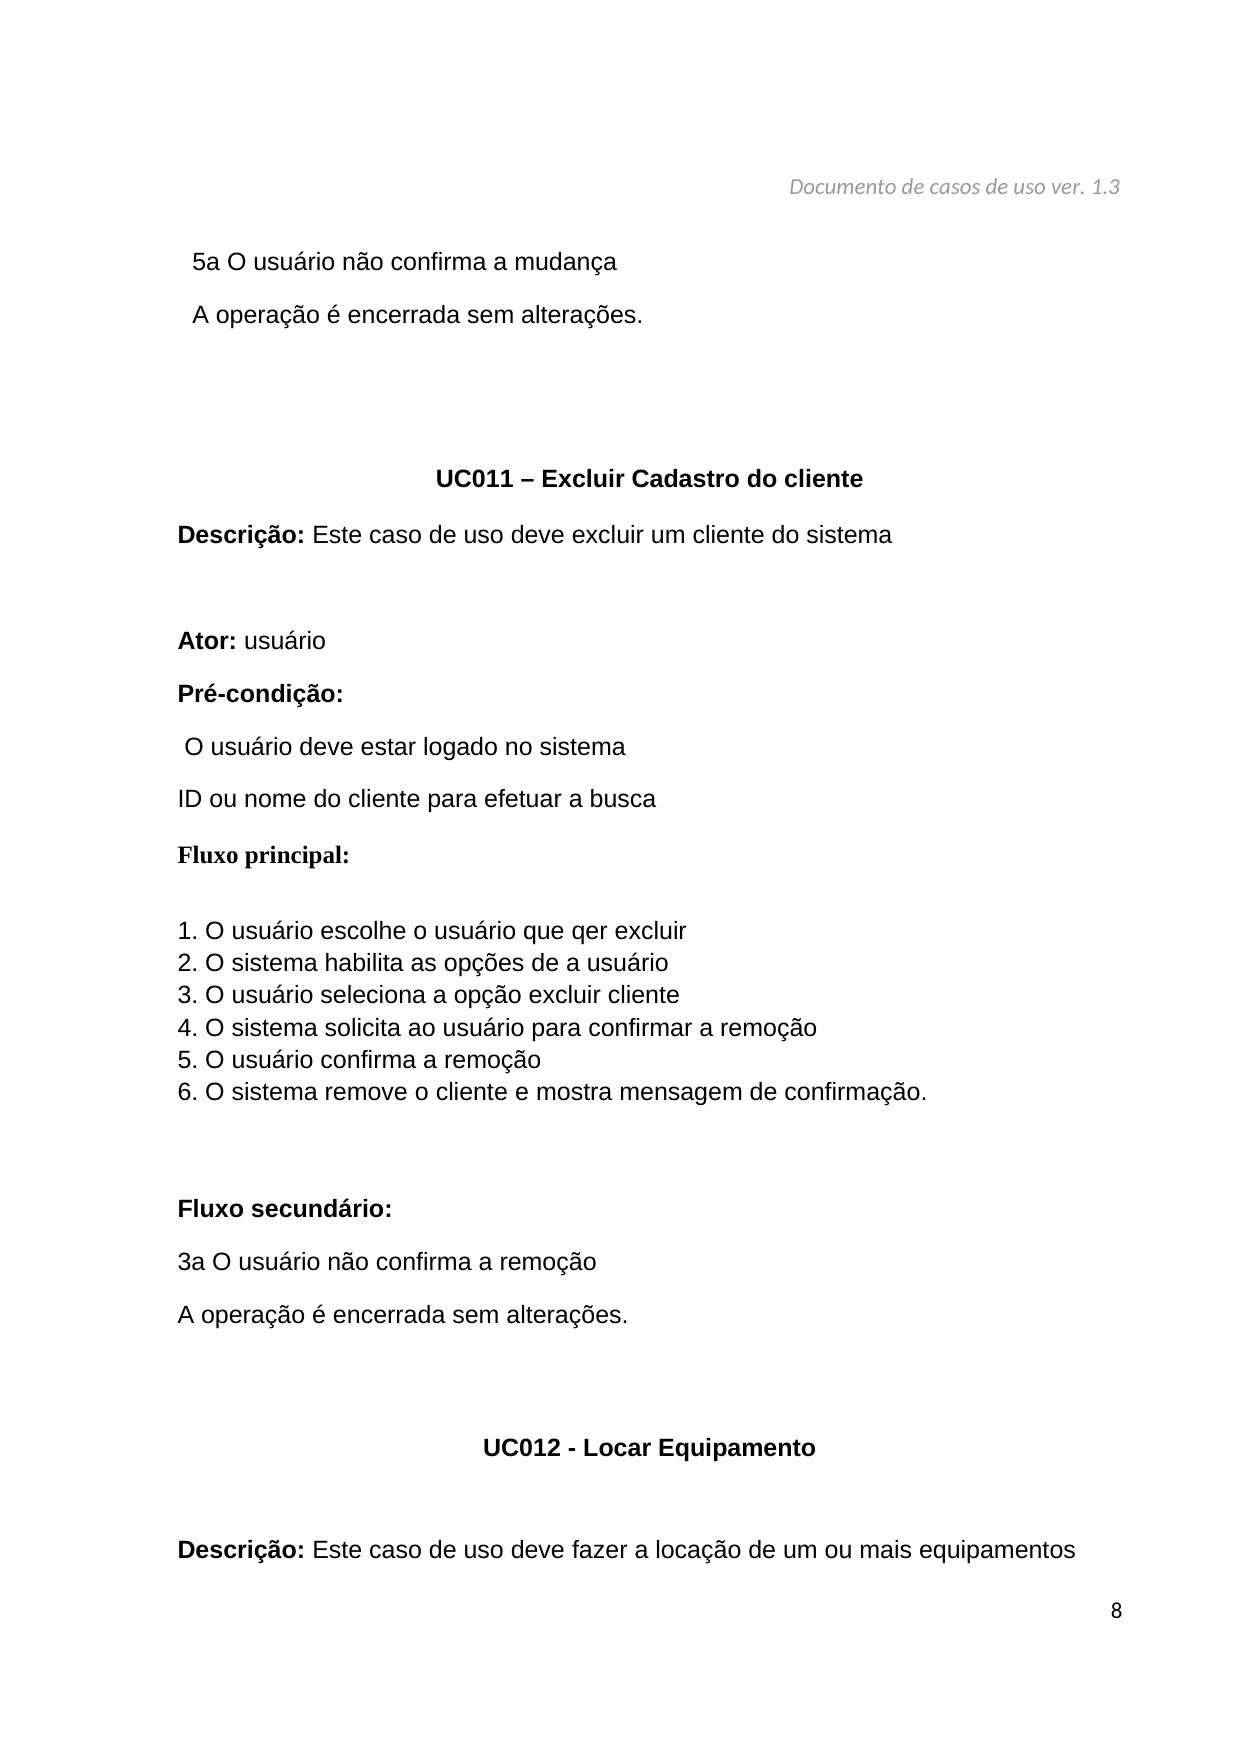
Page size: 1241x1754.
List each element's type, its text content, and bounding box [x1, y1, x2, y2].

text O usuário deve estar logado no sistema [177, 732, 1122, 760]
text UC012 - Locar Equipamento [177, 1434, 1122, 1462]
text 4. O sistema solicita ao usuário para confirmar a remoção [177, 1013, 1122, 1041]
text 1. O usuário escolhe o usuário que qer excluir [177, 917, 1122, 945]
text 5a O usuário não confirma a mudança [192, 247, 1122, 275]
text 3. O usuário seleciona a opção excluir cliente [177, 981, 1122, 1009]
text 2. O sistema habilita as opções de a usuário [177, 949, 1122, 977]
text Pré-condição: [177, 679, 1122, 707]
text Fluxo principal: [177, 841, 1122, 868]
text ID ou nome do cliente para efetuar a busca [177, 785, 1122, 813]
text 5. O usuário confirma a remoção [177, 1045, 1122, 1073]
text 6. O sistema remove o cliente e mostra mensagem de confirmação. [177, 1077, 1122, 1105]
text UC011 – Excluir Cadastro do cliente [177, 465, 1122, 493]
text A operação é encerrada sem alterações. [192, 300, 1122, 328]
text A operação é encerrada sem alterações. [177, 1300, 1122, 1328]
text Descrição: Este caso de uso deve fazer a locação de um ou mais equipamentos [177, 1536, 1122, 1563]
text 3a O usuário não confirma a remoção [177, 1247, 1122, 1275]
text Fluxo secundário: [177, 1194, 1122, 1222]
text Descrição: Este caso de uso deve excluir um cliente do sistema [177, 521, 1122, 548]
text Ator: usuário [177, 626, 1122, 654]
